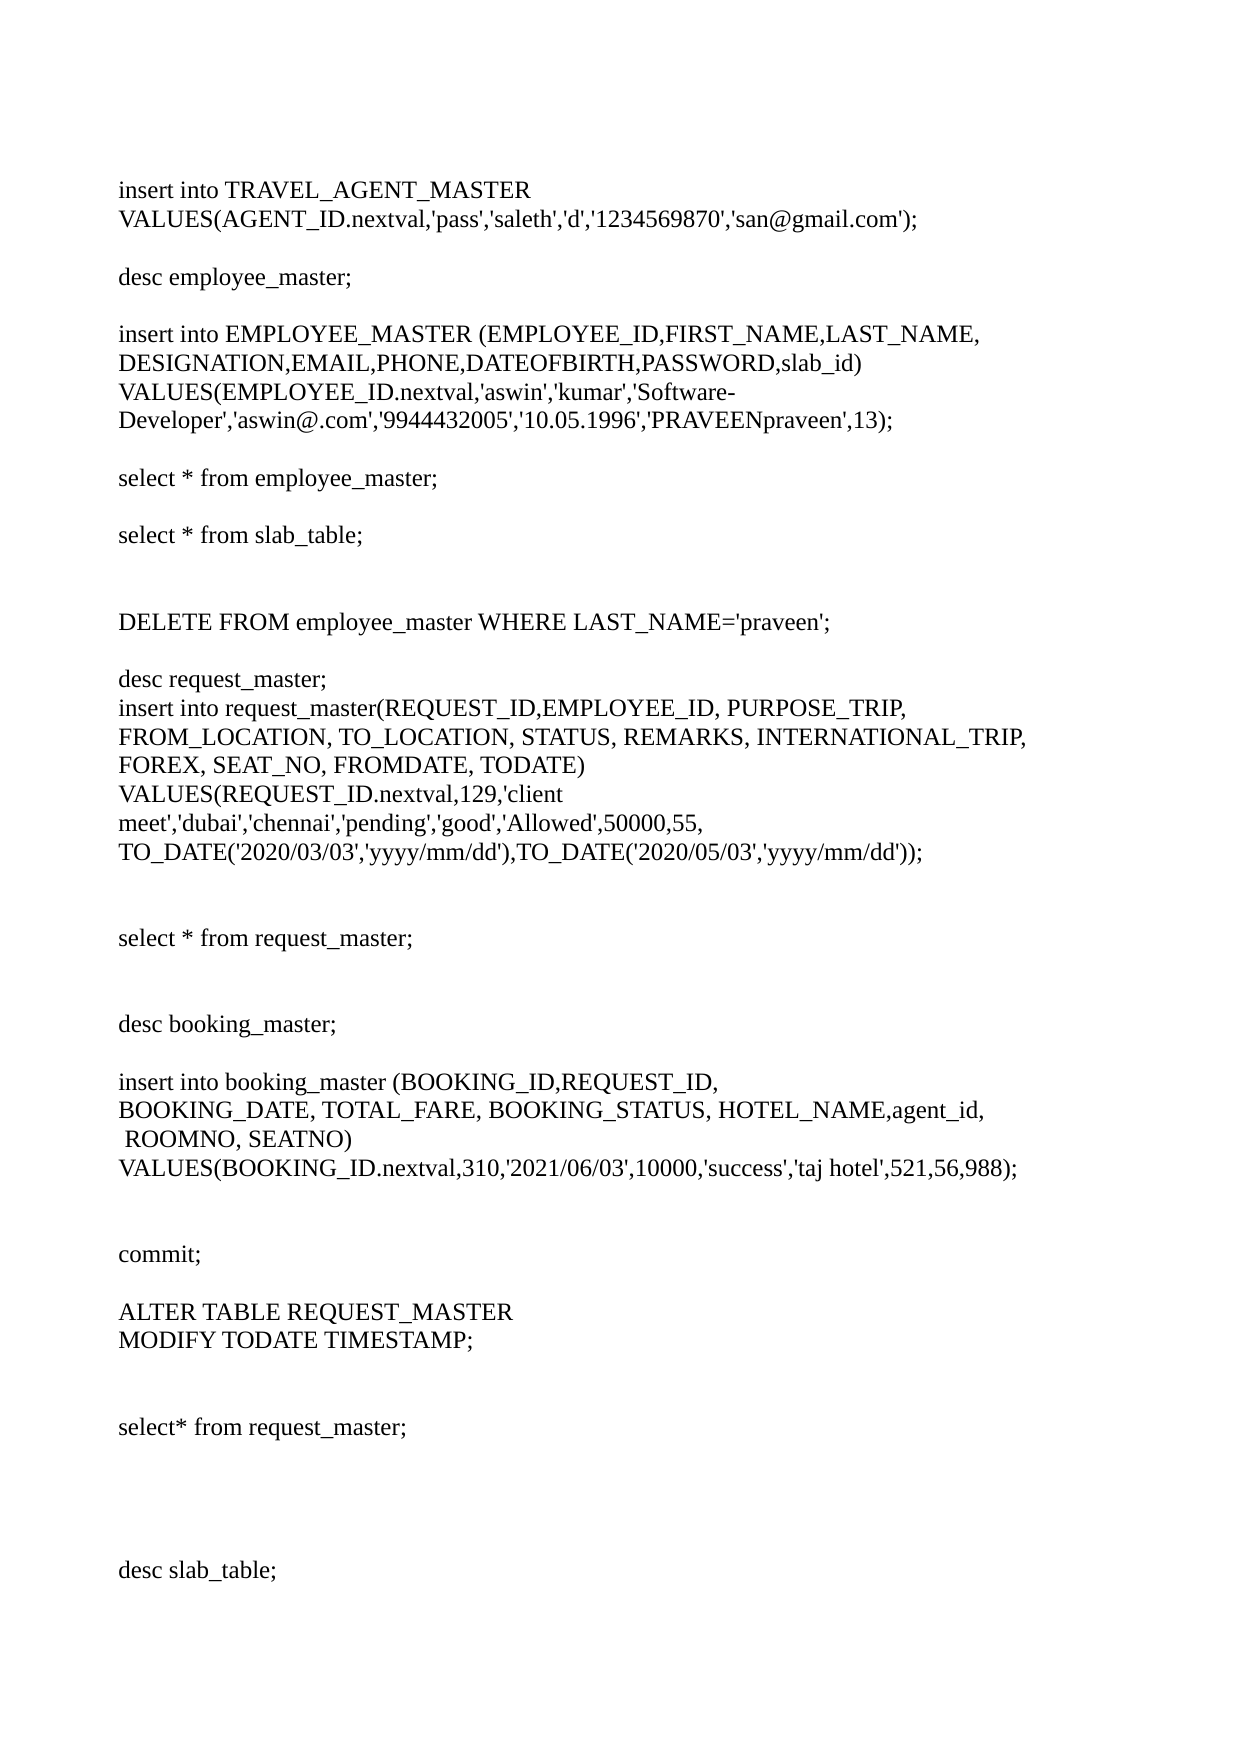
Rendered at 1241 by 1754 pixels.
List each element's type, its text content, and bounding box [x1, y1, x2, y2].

text TO_DATE('2020/03/03','yyyy/mm/dd'),TO_DATE('2020/05/03','yyyy/mm/dd')); [118, 837, 1122, 866]
text select * from request_master; [118, 923, 1122, 952]
text insert into booking_master (BOOKING_ID,REQUEST_ID, [118, 1067, 1122, 1096]
text MODIFY TODATE TIMESTAMP; [118, 1326, 1122, 1354]
text desc slab_table; [118, 1556, 1122, 1584]
text ROOMNO, SEATNO) [118, 1124, 1122, 1153]
text VALUES(EMPLOYEE_ID.nextval,'aswin','kumar','Software-Developer','aswin@.com','9944432005','10.05.1996','PRAVEENpraveen',13); [118, 377, 1122, 434]
text commit; [118, 1239, 1122, 1268]
text insert into request_master(REQUEST_ID,EMPLOYEE_ID, PURPOSE_TRIP, [118, 693, 1122, 722]
text DELETE FROM employee_master WHERE LAST_NAME='praveen'; [118, 607, 1122, 636]
text insert into TRAVEL_AGENT_MASTER VALUES(AGENT_ID.nextval,'pass','saleth','d','1234569870','san@gmail.com'); [118, 176, 1122, 233]
text desc booking_master; [118, 1009, 1122, 1038]
text BOOKING_DATE, TOTAL_FARE, BOOKING_STATUS, HOTEL_NAME,agent_id, [118, 1096, 1122, 1124]
text desc employee_master; [118, 262, 1122, 291]
text select * from slab_table; [118, 521, 1122, 549]
text FROM_LOCATION, TO_LOCATION, STATUS, REMARKS, INTERNATIONAL_TRIP, [118, 722, 1122, 751]
text ALTER TABLE REQUEST_MASTER [118, 1297, 1122, 1326]
text select* from request_master; [118, 1412, 1122, 1441]
text select * from employee_master; [118, 463, 1122, 492]
text DESIGNATION,EMAIL,PHONE,DATEOFBIRTH,PASSWORD,slab_id) [118, 348, 1122, 377]
text VALUES(REQUEST_ID.nextval,129,'client meet','dubai','chennai','pending','good','Allowed',50000,55, [118, 779, 1122, 837]
text insert into EMPLOYEE_MASTER (EMPLOYEE_ID,FIRST_NAME,LAST_NAME, [118, 319, 1122, 348]
text VALUES(BOOKING_ID.nextval,310,'2021/06/03',10000,'success','taj hotel',521,56,988); [118, 1153, 1122, 1182]
text FOREX, SEAT_NO, FROMDATE, TODATE) [118, 751, 1122, 779]
text desc request_master; [118, 664, 1122, 693]
